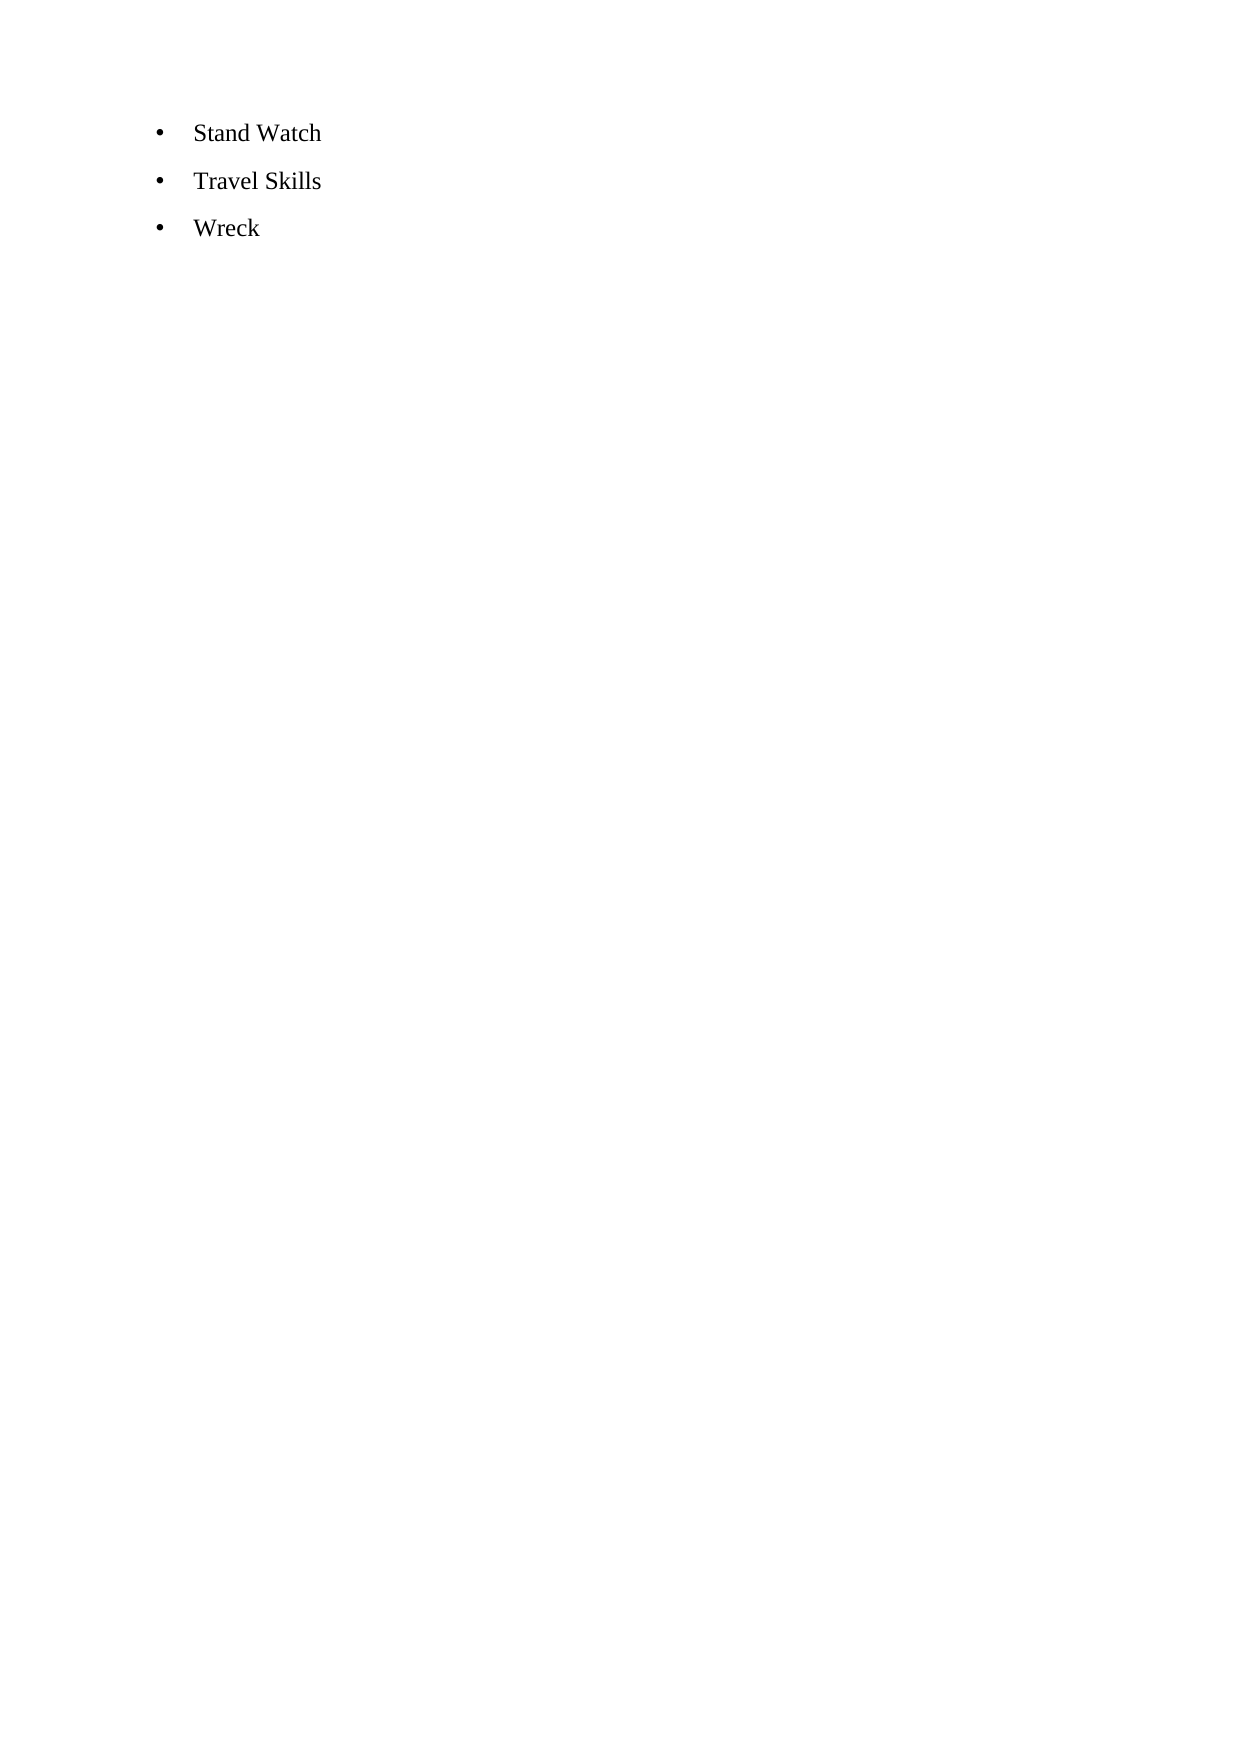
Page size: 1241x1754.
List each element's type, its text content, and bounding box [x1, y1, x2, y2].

list Stand Watch [156, 118, 1122, 147]
list Wreck [156, 213, 1122, 242]
list Travel Skills [156, 166, 1122, 194]
